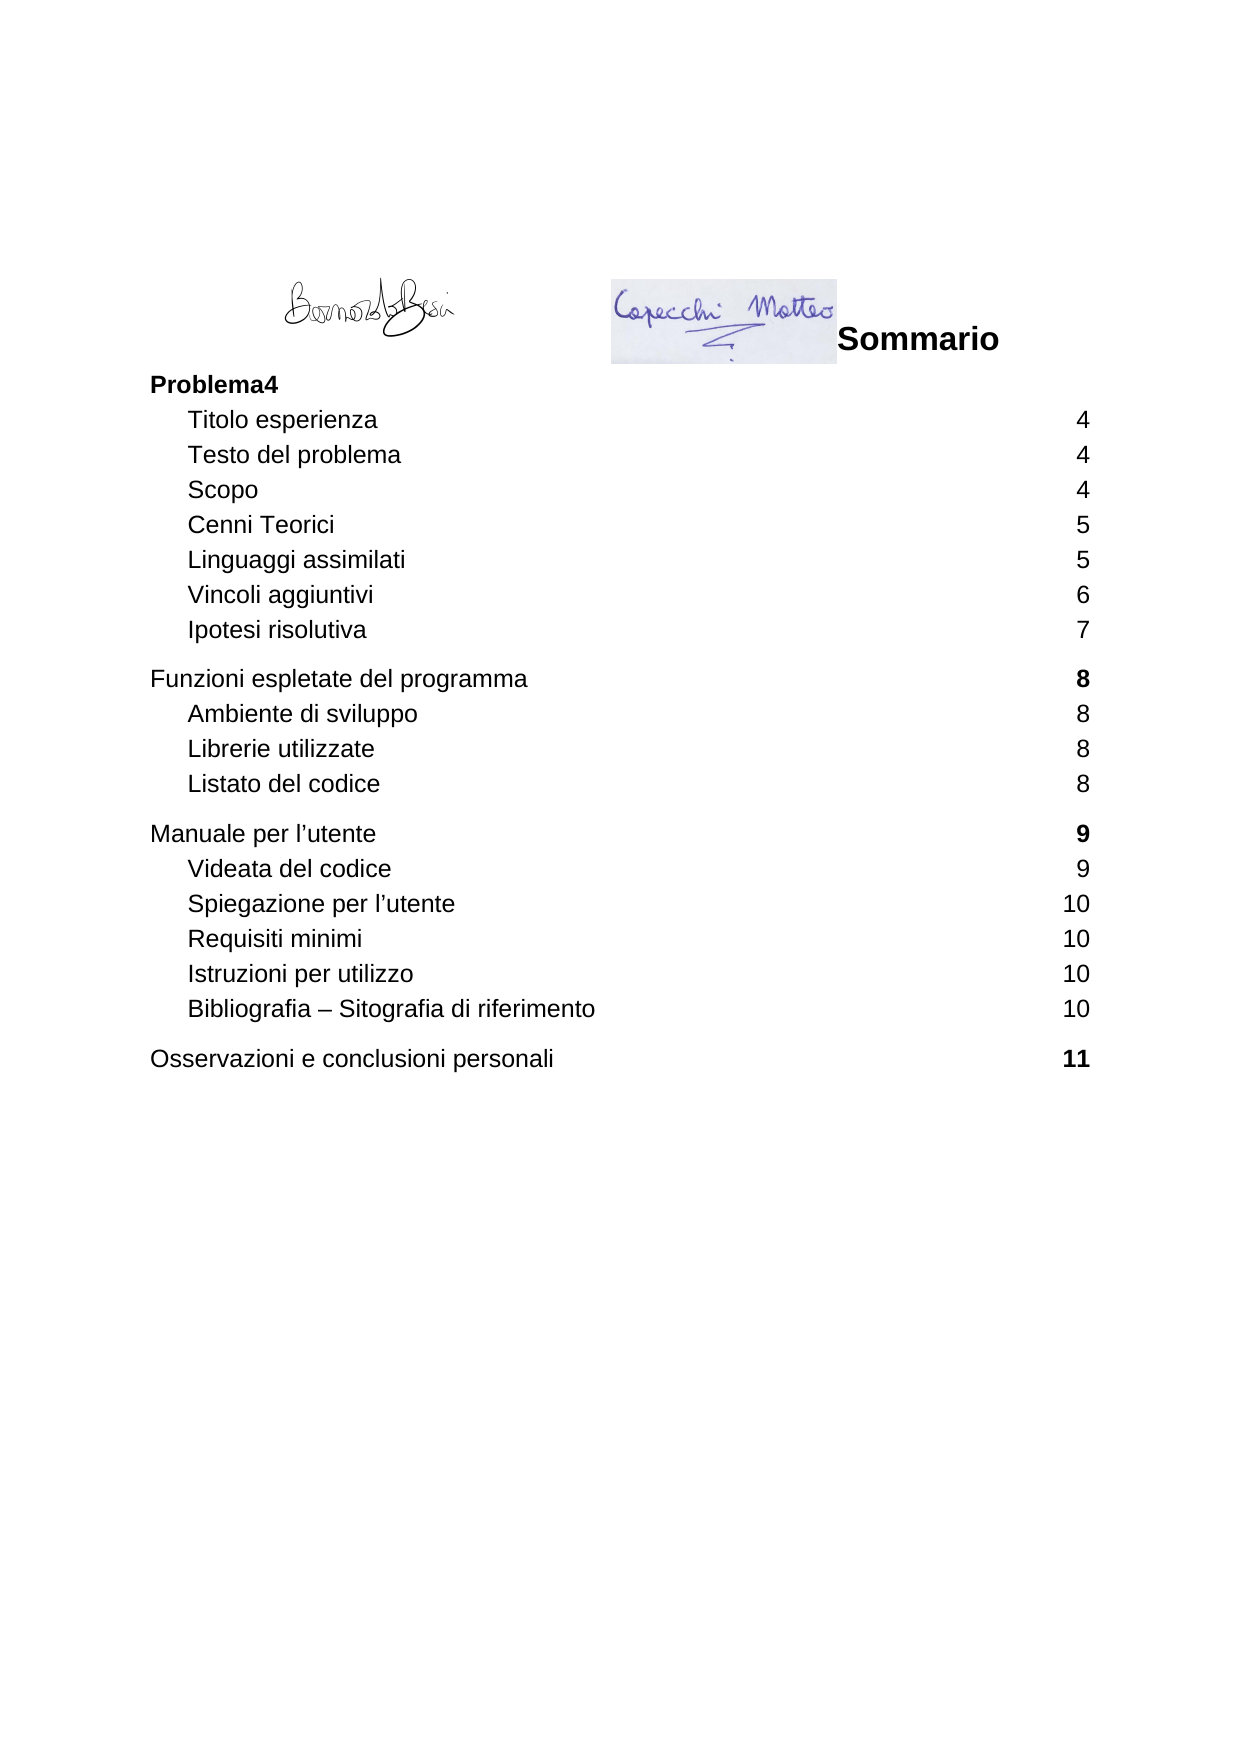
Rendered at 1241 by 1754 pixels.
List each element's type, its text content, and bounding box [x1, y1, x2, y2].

text Bibliografia – Sitografia di riferimento 10 [187, 994, 1090, 1023]
text Librerie utilizzate 8 [187, 734, 1090, 763]
text Ipotesi risolutiva 7 [187, 615, 1090, 643]
text [150, 319, 611, 357]
text Cenni Teorici 5 [187, 510, 1090, 538]
picture [611, 279, 837, 364]
text Sommario [837, 319, 1090, 357]
text Testo del problema 4 [187, 440, 1090, 468]
text Manuale per l’utente 9 [150, 819, 1090, 848]
text Linguaggi assimilati 5 [187, 545, 1090, 573]
text Spiegazione per l’utente 10 [187, 889, 1090, 918]
picture [278, 271, 458, 340]
text Osservazioni e conclusioni personali 11 [150, 1043, 1090, 1072]
text Ambiente di sviluppo 8 [187, 699, 1090, 728]
text Funzioni espletate del programma 8 [150, 664, 1090, 693]
text Istruzioni per utilizzo 10 [187, 959, 1090, 988]
text Scopo 4 [187, 475, 1090, 503]
text Problema 4 [150, 370, 1090, 398]
text Vincoli aggiuntivi 6 [187, 580, 1090, 608]
text Listato del codice 8 [187, 769, 1090, 798]
text Videata del codice 9 [187, 854, 1090, 883]
text Titolo esperienza 4 [187, 405, 1090, 433]
text Requisiti minimi 10 [187, 924, 1090, 953]
